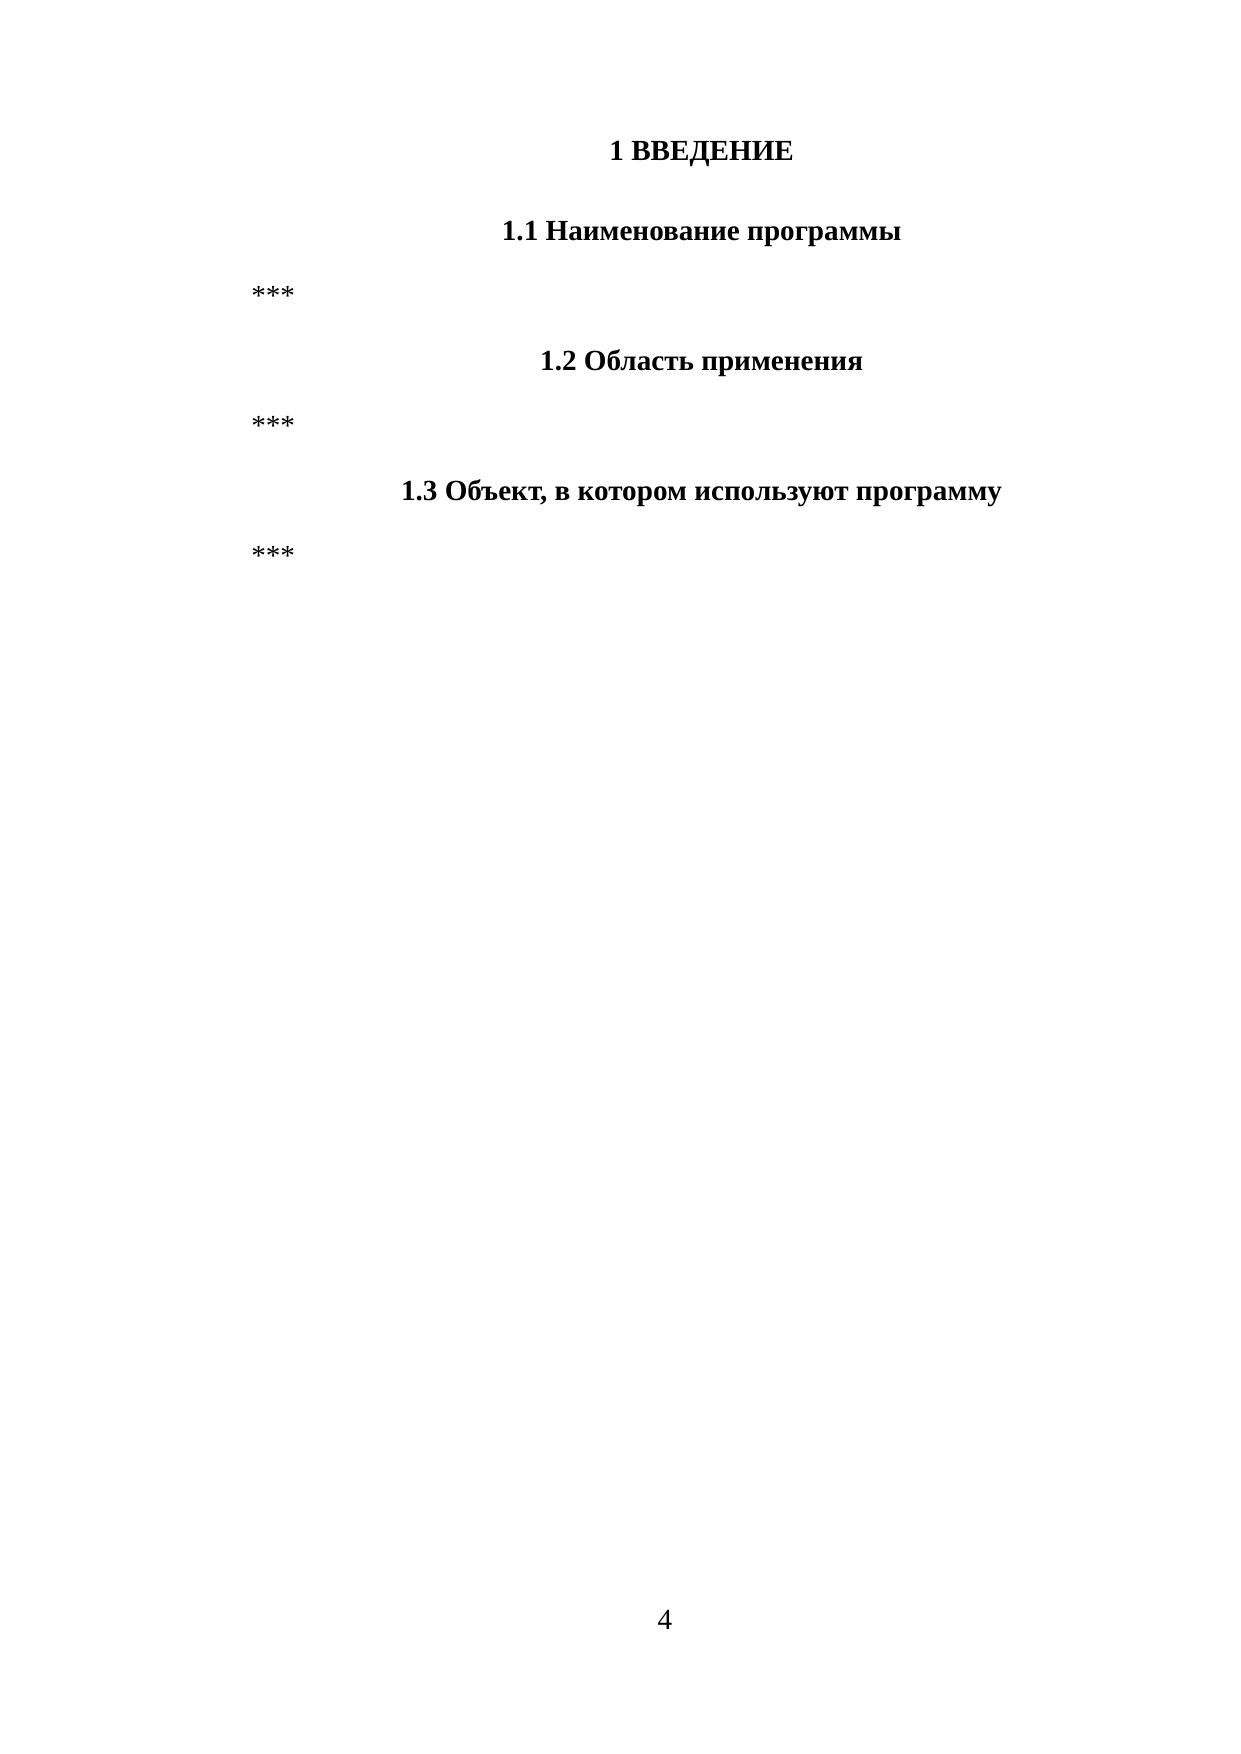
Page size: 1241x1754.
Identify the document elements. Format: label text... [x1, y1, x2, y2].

subtitle Область применения [251, 343, 1152, 377]
text *** [177, 538, 1152, 572]
subtitle Наименование программы [251, 213, 1152, 246]
text *** [177, 278, 1152, 311]
subtitle Введение [251, 133, 1152, 166]
text *** [177, 408, 1152, 442]
subtitle Объект, в котором используют программу [251, 473, 1152, 507]
